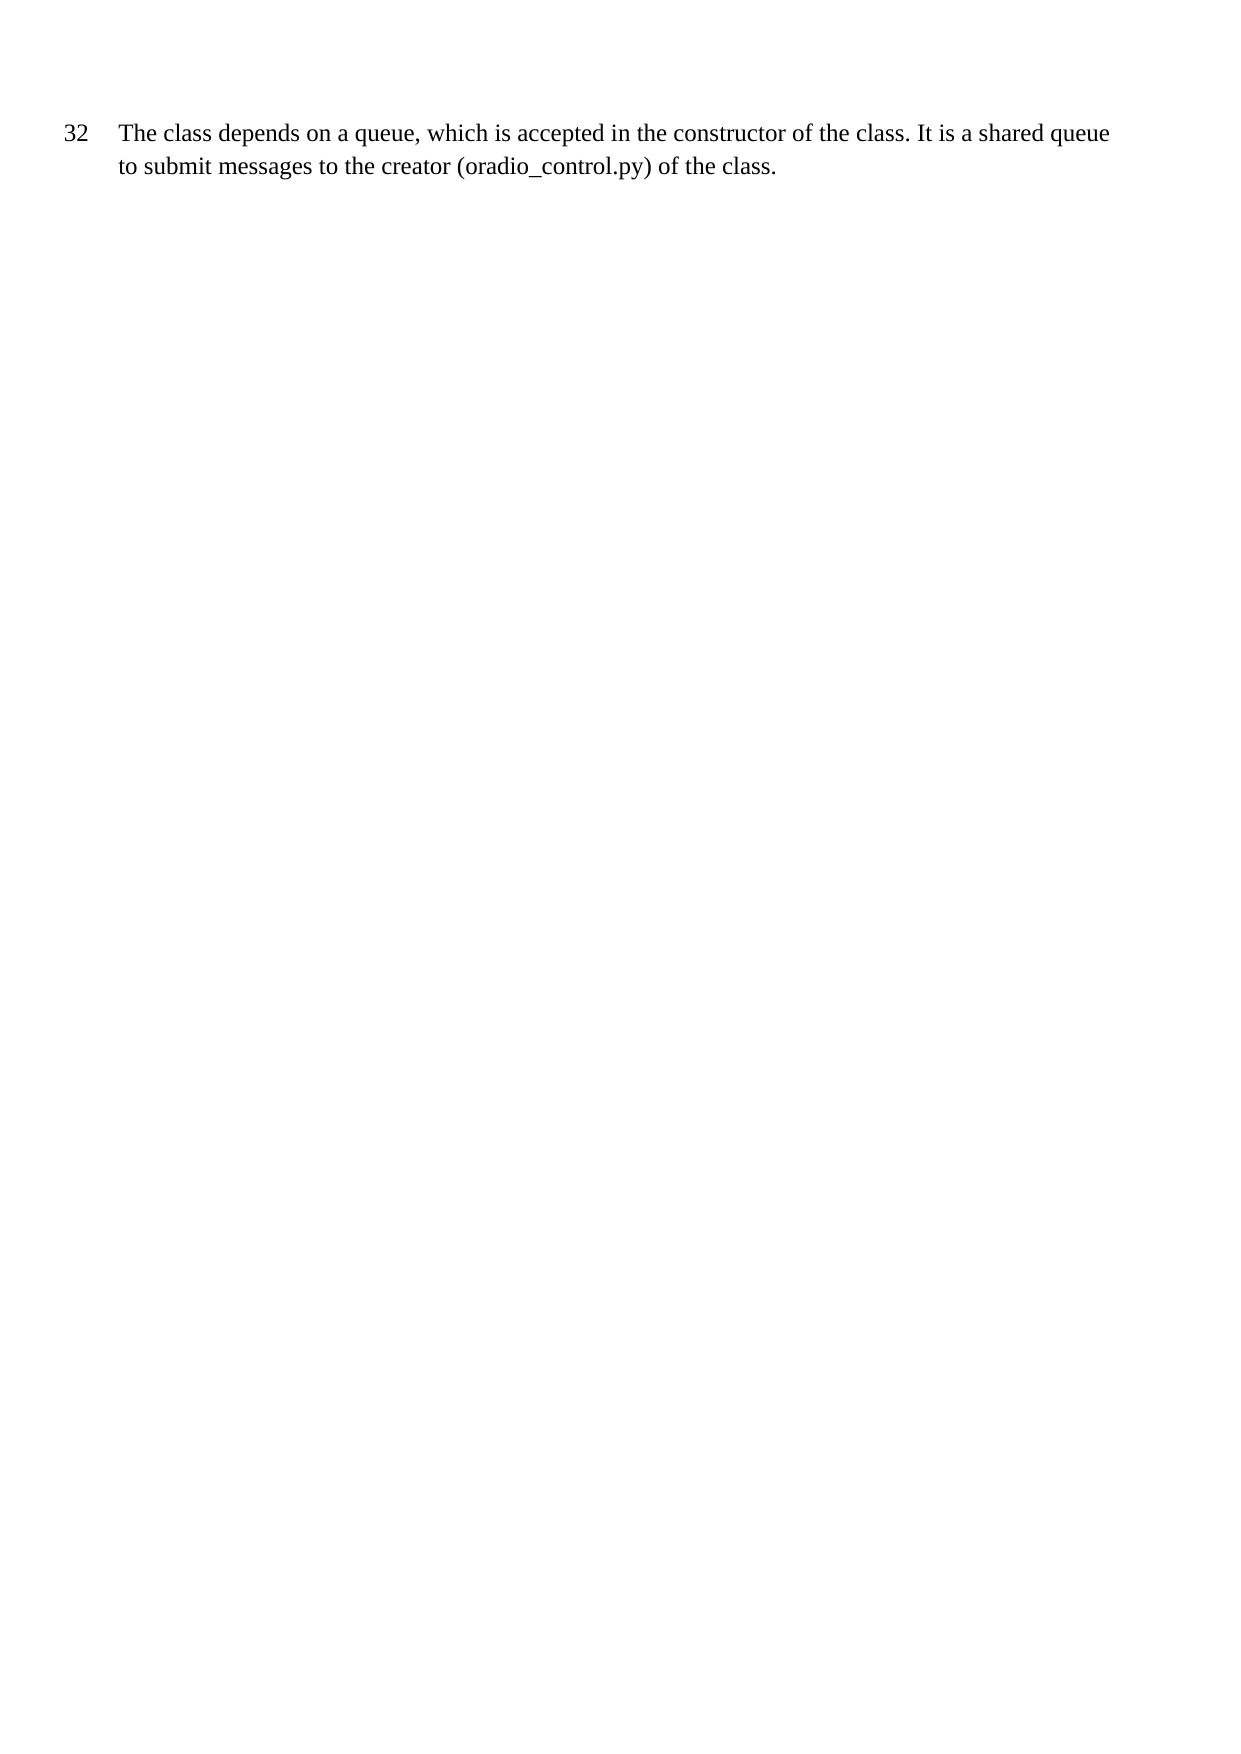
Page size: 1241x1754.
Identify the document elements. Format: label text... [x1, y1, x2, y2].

text The class depends on a queue, which is accepted in the constructor of the class. It is a shared queue to submit messages to the creator (oradio_control.py) of the class. [118, 118, 1122, 180]
